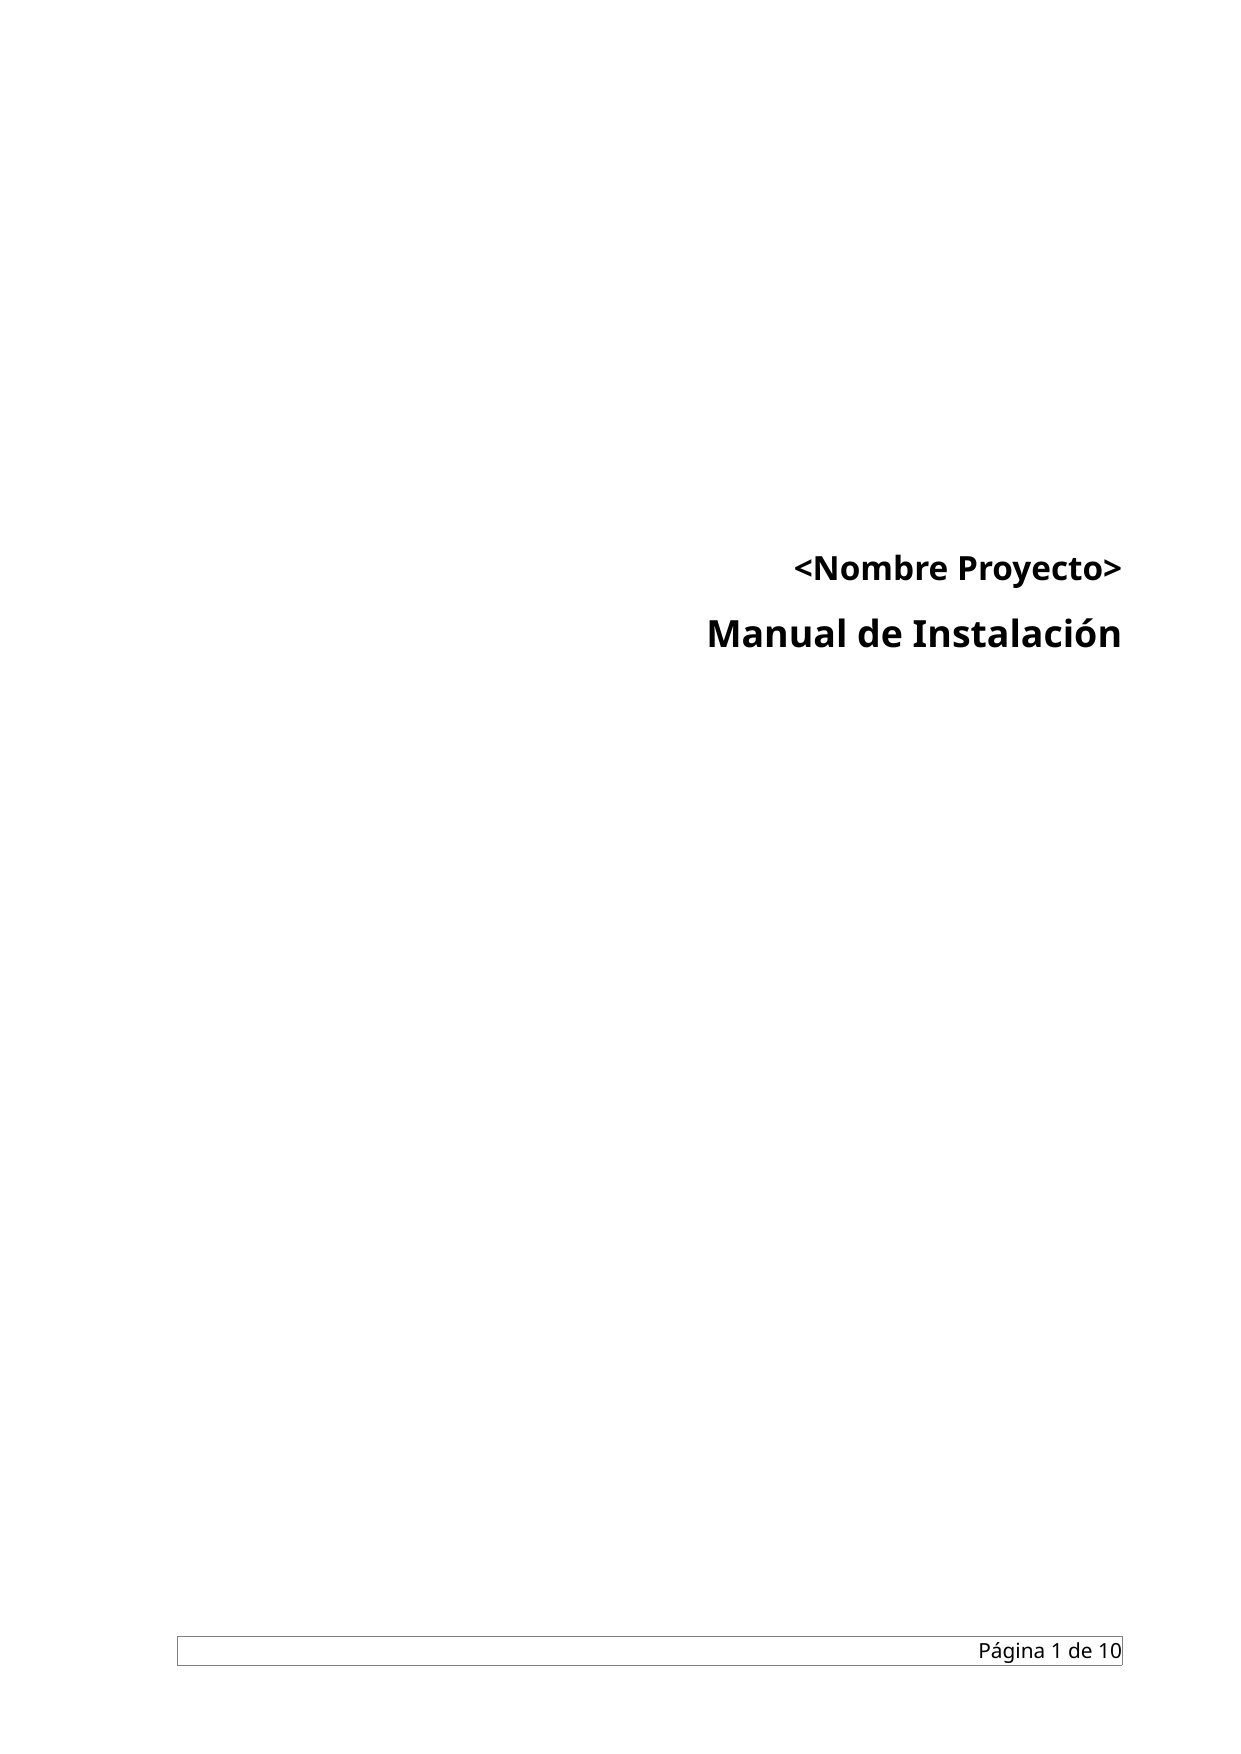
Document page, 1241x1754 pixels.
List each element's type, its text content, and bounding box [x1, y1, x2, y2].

text Plan de Instalación [177, 608, 1122, 659]
text <Gestión de certificados laborales > [177, 545, 1122, 590]
